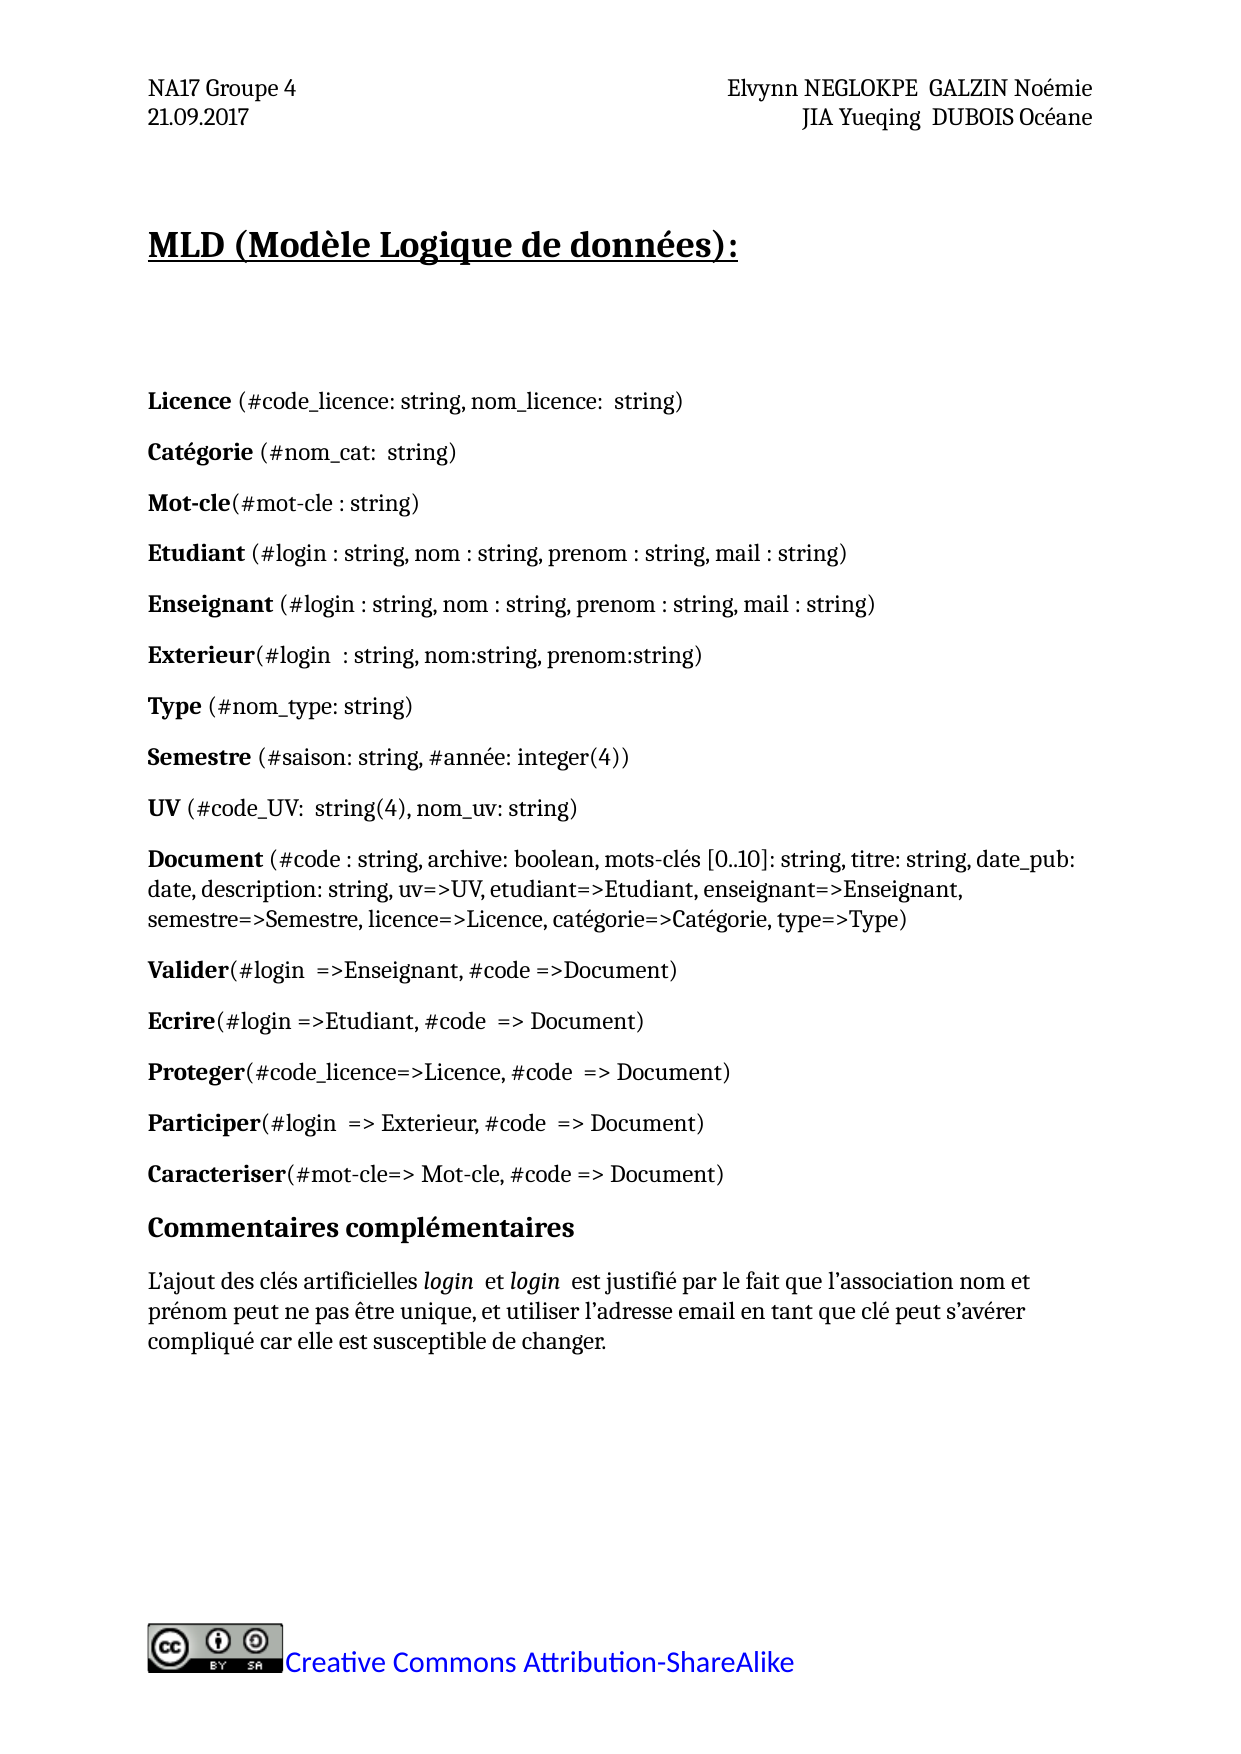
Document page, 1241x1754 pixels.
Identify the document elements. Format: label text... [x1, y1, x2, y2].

text Licence (#code_licence: string, nom_licence: string) [148, 387, 1093, 415]
text Etudiant (#login : string, nom : string, prenom : string, mail : string) [148, 539, 1093, 568]
text Semestre (#saison: string, #année: integer(4)) [148, 743, 1093, 772]
text Mot-cle(#mot-cle : string) [148, 488, 1093, 517]
text Commentaires complémentaires [148, 1211, 1093, 1244]
text Document (#code : string, archive: boolean, mots-clés [0..10]: string, titre: string, date_pub: date, description: string, uv=>UV, etudiant=>Etudiant, enseignant=>Enseignant, semestre=>Semestre, licence=>Licence, catégorie=>Catégorie, type=>Type) [148, 845, 1093, 934]
text L’ajout des clés artificielles login et login est justifié par le fait que l’association nom et prénom peut ne pas être unique, et utiliser l’adresse email en tant que clé peut s’avérer compliqué car elle est susceptible de changer. [148, 1267, 1093, 1356]
text Caracteriser(#mot-cle=> Mot-cle, #code => Document) [148, 1160, 1093, 1189]
text MLD (Modèle Logique de données): [148, 224, 1093, 267]
text UV (#code_UV: string(4), nom_uv: string) [148, 794, 1093, 823]
text Exterieur(#login : string, nom:string, prenom:string) [148, 641, 1093, 670]
picture [147, 1622, 284, 1673]
text Type (#nom_type: string) [148, 692, 1093, 721]
text Valider(#login =>Enseignant, #code =>Document) [148, 956, 1093, 985]
text Catégorie (#nom_cat: string) [148, 437, 1093, 466]
text Participer(#login => Exterieur, #code => Document) [148, 1109, 1093, 1138]
text Proteger(#code_licence=>Licence, #code => Document) [148, 1058, 1093, 1087]
text Enseignant (#login : string, nom : string, prenom : string, mail : string) [148, 590, 1093, 619]
text Ecrire(#login =>Etudiant, #code => Document) [148, 1007, 1093, 1036]
